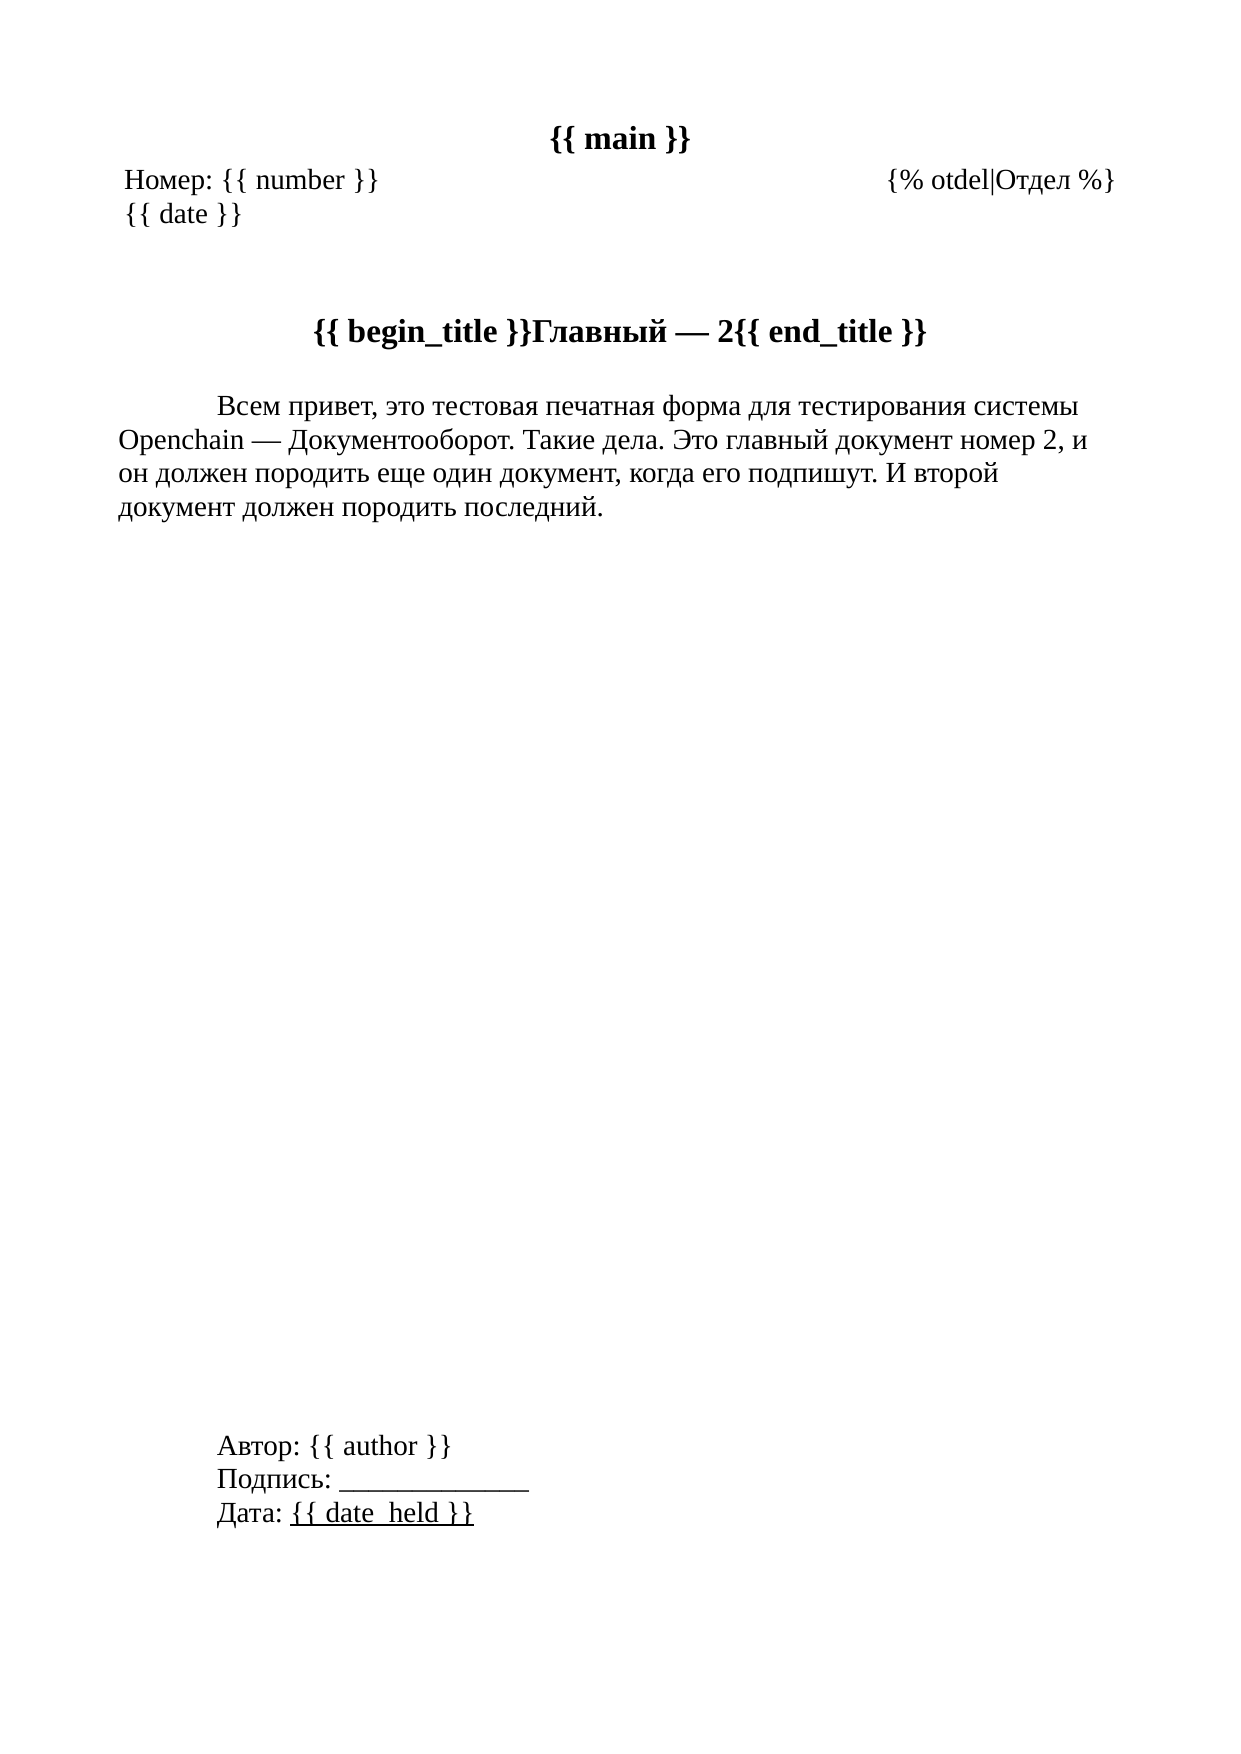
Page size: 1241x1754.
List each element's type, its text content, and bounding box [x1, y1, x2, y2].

text Всем привет, это тестовая печатная форма для тестирования системы Openchain — Документооборот. Такие дела. Это главный документ номер 2, и он должен породить еще один документ, когда его подпишут. И второй документ должен породить последний. [118, 388, 1122, 522]
text Подпись: _____________ [118, 1462, 1122, 1495]
text Автор: {{ author }} [118, 1428, 1122, 1462]
text {{ begin_title }}Главный — 2{{ end_title }} [118, 312, 1122, 350]
text {{ main }} [118, 118, 1122, 156]
table_header {% otdel|Отдел %} [620, 156, 1122, 235]
table_header Номер: {{ number }} {{ date }} [118, 156, 620, 235]
text Дата: {{ date_held }} [118, 1495, 1122, 1529]
